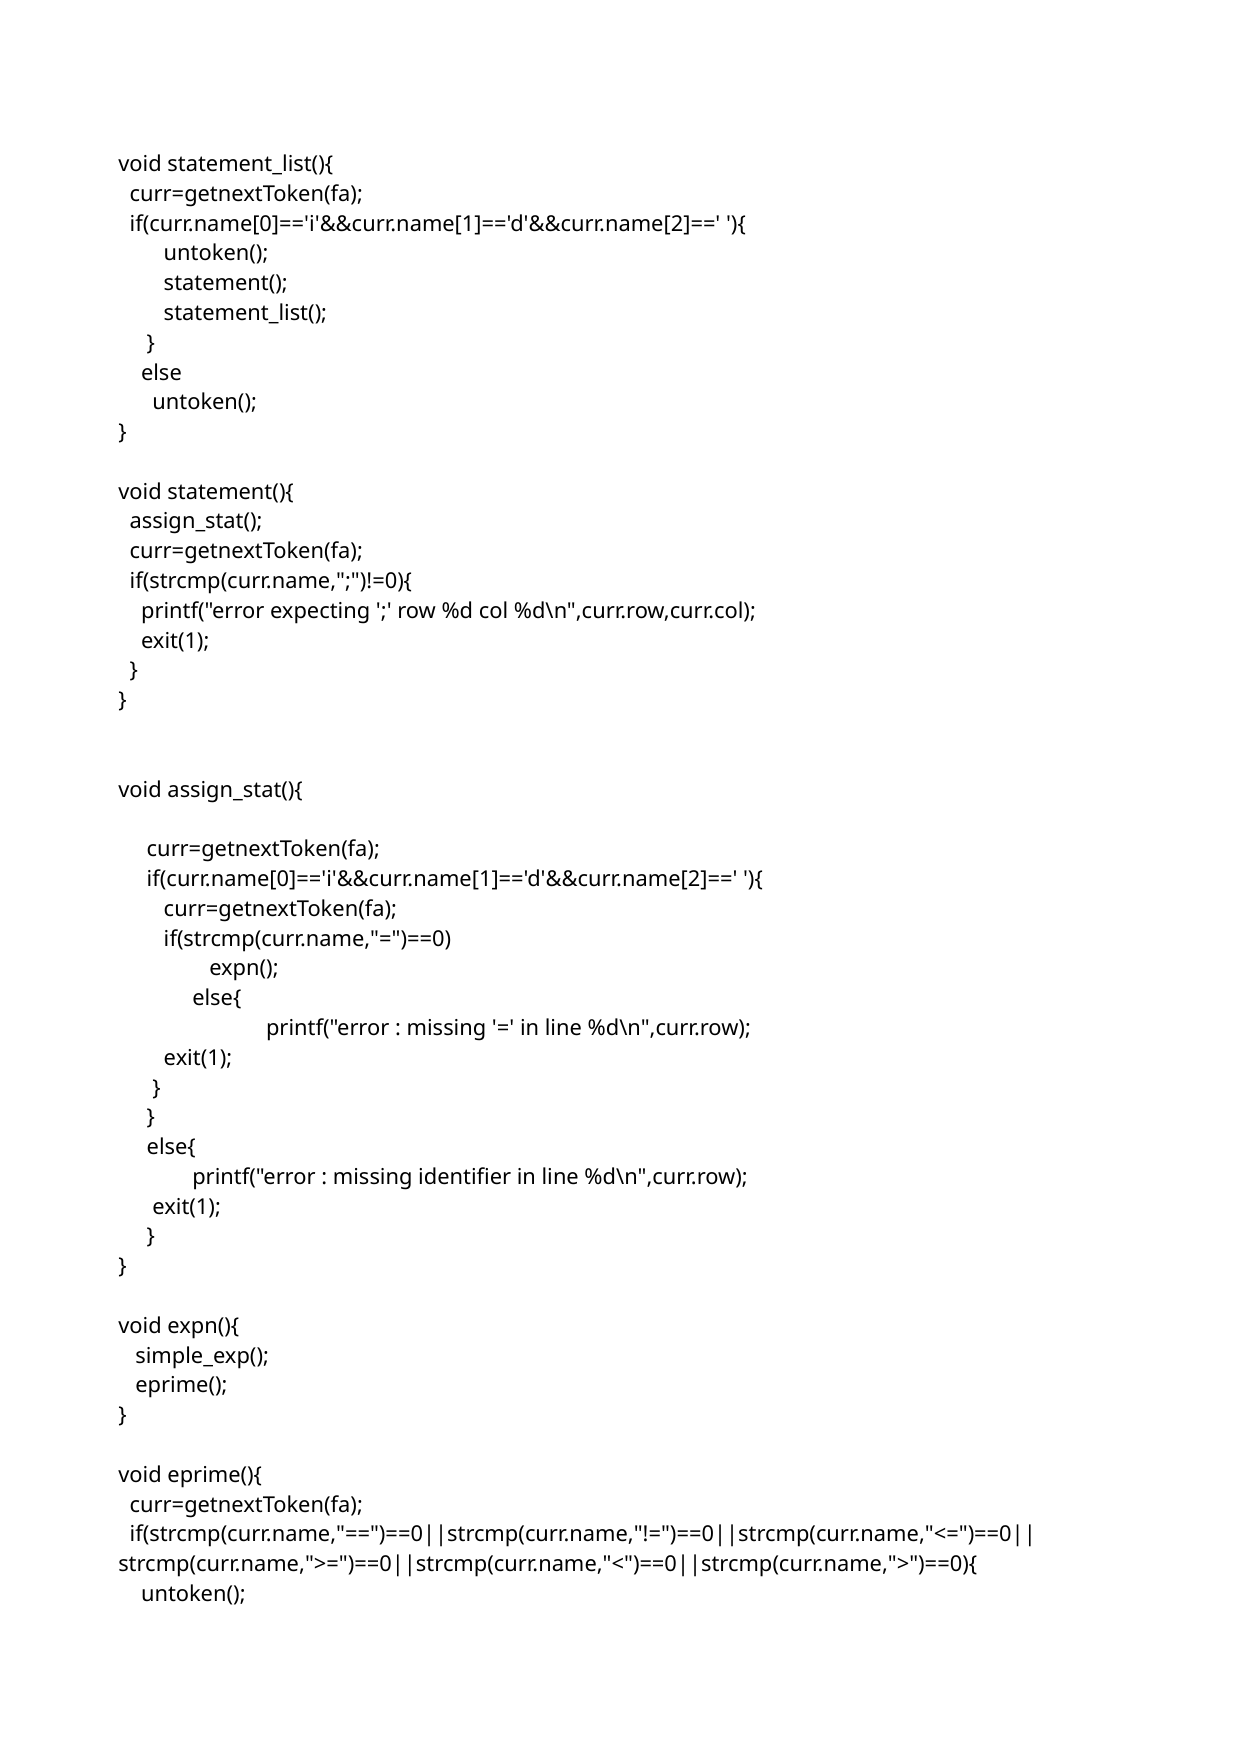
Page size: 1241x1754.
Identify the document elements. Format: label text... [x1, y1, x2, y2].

text printf("error : missing '=' in line %d\n",curr.row); [118, 1012, 1122, 1042]
text } [118, 327, 1122, 356]
text if(curr.name[0]=='i'&&curr.name[1]=='d'&&curr.name[2]==' '){ [118, 863, 1122, 893]
text eprime(); [118, 1369, 1122, 1399]
text curr=getnextToken(fa); [118, 535, 1122, 565]
text simple_exp(); [118, 1339, 1122, 1369]
text statement_list(); [118, 297, 1122, 327]
text statement(); [118, 267, 1122, 297]
text } [118, 416, 1122, 446]
text exit(1); [118, 1191, 1122, 1220]
text exit(1); [118, 1042, 1122, 1071]
text } [118, 1071, 1122, 1101]
text } [118, 654, 1122, 684]
text else{ [118, 982, 1122, 1012]
text assign_stat(); [118, 505, 1122, 535]
text void statement_list(){ [118, 148, 1122, 178]
text curr=getnextToken(fa); [118, 178, 1122, 207]
text } [118, 684, 1122, 714]
text exit(1); [118, 624, 1122, 654]
text printf("error expecting ';' row %d col %d\n",curr.row,curr.col); [118, 595, 1122, 624]
text untoken(); [118, 237, 1122, 267]
text void eprime(){ [118, 1459, 1122, 1488]
text void expn(){ [118, 1310, 1122, 1339]
text void assign_stat(){ [118, 773, 1122, 803]
text curr=getnextToken(fa); [118, 833, 1122, 863]
text else{ [118, 1131, 1122, 1161]
text untoken(); [118, 1578, 1122, 1608]
text if(strcmp(curr.name,"=")==0) [118, 922, 1122, 952]
text else [118, 356, 1122, 386]
text if(strcmp(curr.name,";")!=0){ [118, 565, 1122, 595]
text if(curr.name[0]=='i'&&curr.name[1]=='d'&&curr.name[2]==' '){ [118, 207, 1122, 237]
text untoken(); [118, 386, 1122, 416]
text void statement(){ [118, 476, 1122, 505]
text } [118, 1250, 1122, 1280]
text } [118, 1220, 1122, 1250]
text } [118, 1399, 1122, 1429]
text curr=getnextToken(fa); [118, 893, 1122, 922]
text if(strcmp(curr.name,"==")==0||strcmp(curr.name,"!=")==0||strcmp(curr.name,"<=")==0||strcmp(curr.name,">=")==0||strcmp(curr.name,"<")==0||strcmp(curr.name,">")==0){ [118, 1518, 1122, 1578]
text } [118, 1101, 1122, 1131]
text expn(); [118, 952, 1122, 982]
text printf("error : missing identifier in line %d\n",curr.row); [118, 1161, 1122, 1191]
text curr=getnextToken(fa); [118, 1488, 1122, 1518]
